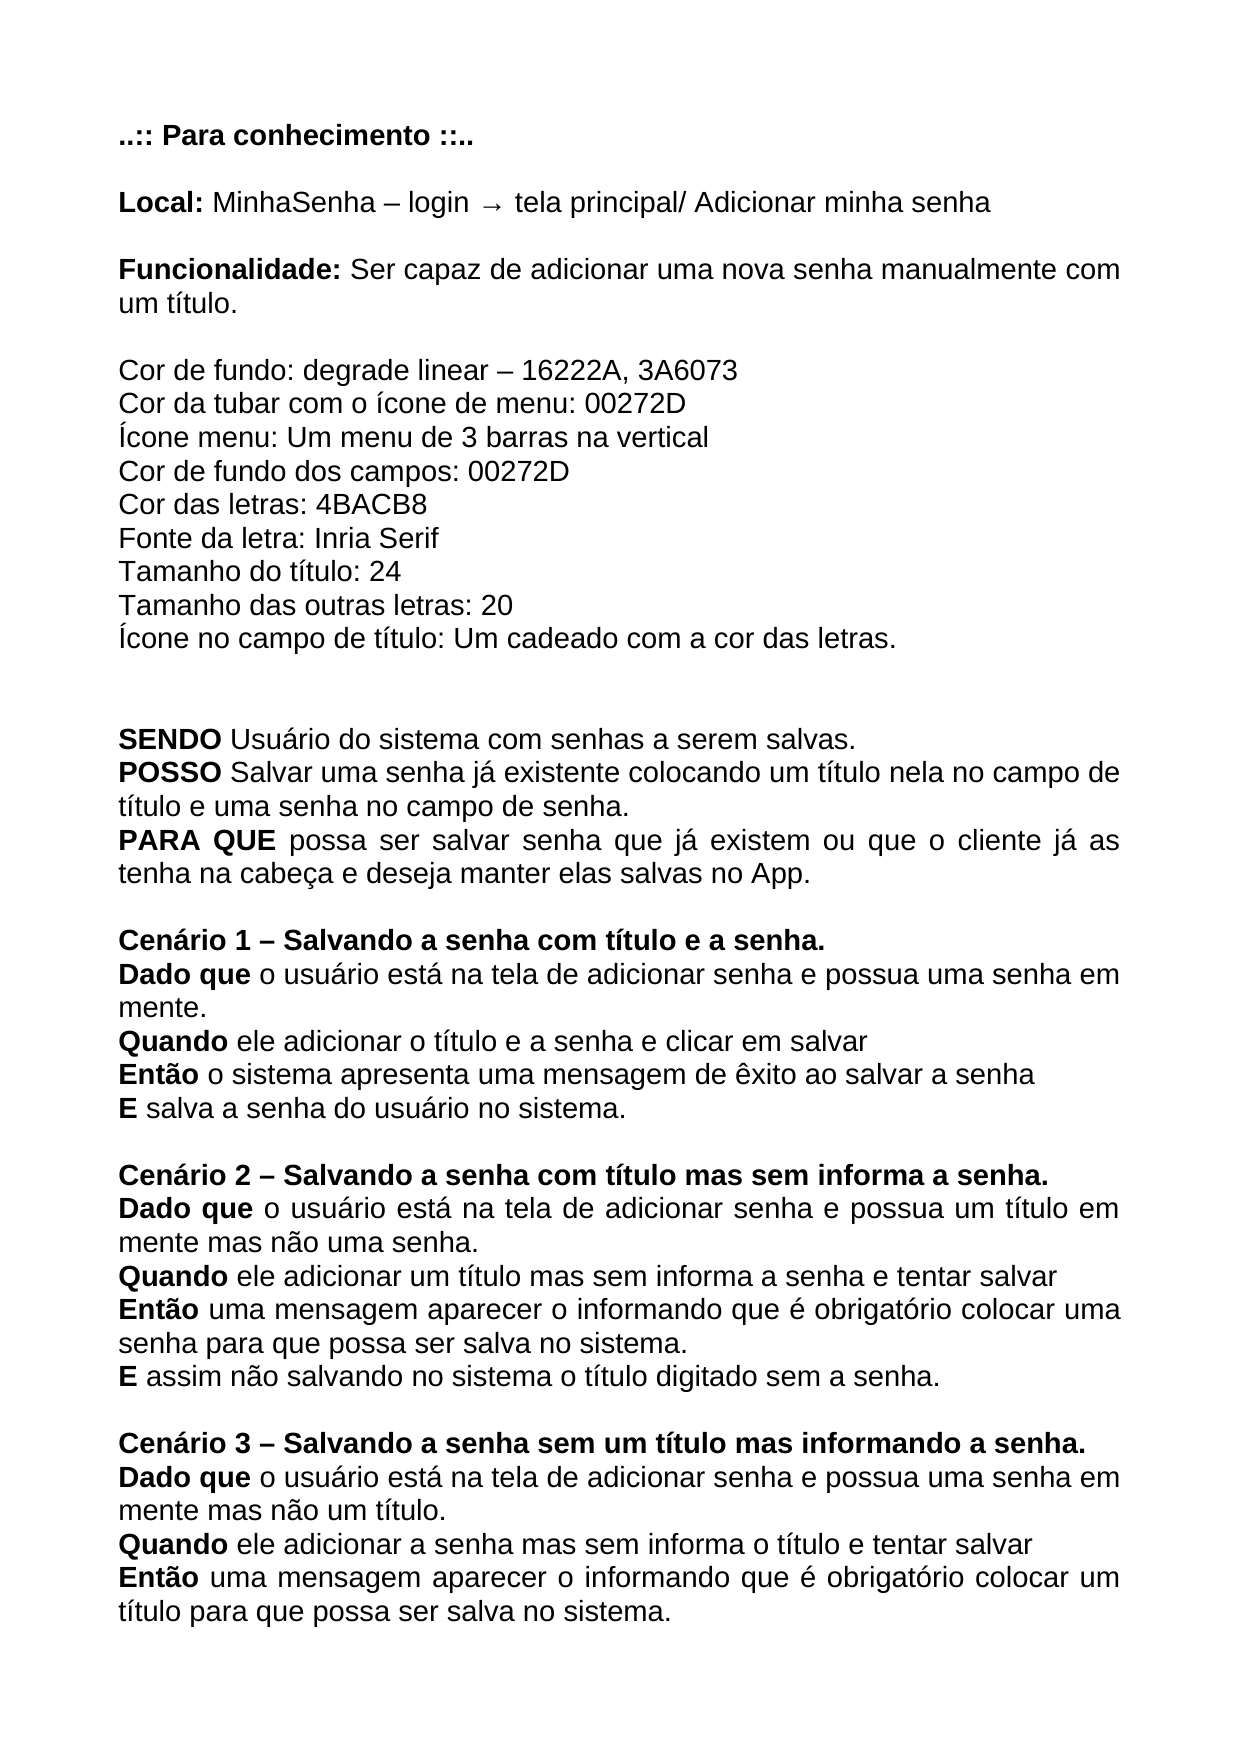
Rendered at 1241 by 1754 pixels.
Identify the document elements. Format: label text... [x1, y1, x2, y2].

text Quando ele adicionar a senha mas sem informa o título e tentar salvar [118, 1527, 1122, 1560]
text Ícone menu: Um menu de 3 barras na vertical [118, 420, 1122, 453]
text Tamanho das outras letras: 20 [118, 588, 1122, 621]
text Local: MinhaSenha – login → tela principal/ Adicionar minha senha [118, 185, 1122, 219]
text Fonte da letra: Inria Serif [118, 521, 1122, 554]
text Cenário 3 – Salvando a senha sem um título mas informando a senha. [118, 1426, 1122, 1460]
text Cenário 2 – Salvando a senha com título mas sem informa a senha. [118, 1158, 1122, 1191]
text POSSO Salvar uma senha já existente colocando um título nela no campo de título e uma senha no campo de senha. [118, 755, 1122, 822]
text Tamanho do título: 24 [118, 554, 1122, 588]
text E salva a senha do usuário no sistema. [118, 1091, 1122, 1124]
text PARA QUE possa ser salvar senha que já existem ou que o cliente já as tenha na cabeça e deseja manter elas salvas no App. [118, 822, 1122, 889]
text Então uma mensagem aparecer o informando que é obrigatório colocar uma senha para que possa ser salva no sistema. [118, 1292, 1122, 1359]
text Cor de fundo: degrade linear – 16222A, 3A6073 [118, 353, 1122, 386]
text Dado que o usuário está na tela de adicionar senha e possua uma senha em mente. [118, 957, 1122, 1024]
text Dado que o usuário está na tela de adicionar senha e possua uma senha em mente mas não um título. [118, 1460, 1122, 1527]
text SENDO Usuário do sistema com senhas a serem salvas. [118, 722, 1122, 755]
text ..:: Para conhecimento ::.. [118, 118, 1122, 152]
text Quando ele adicionar o título e a senha e clicar em salvar [118, 1024, 1122, 1057]
text Dado que o usuário está na tela de adicionar senha e possua um título em mente mas não uma senha. [118, 1191, 1122, 1258]
text Cor de fundo dos campos: 00272D [118, 453, 1122, 487]
text Funcionalidade: Ser capaz de adicionar uma nova senha manualmente com um título. [118, 252, 1122, 319]
text Cor das letras: 4BACB8 [118, 487, 1122, 521]
text E assim não salvando no sistema o título digitado sem a senha. [118, 1359, 1122, 1393]
text Cenário 1 – Salvando a senha com título e a senha. [118, 923, 1122, 957]
text Ícone no campo de título: Um cadeado com a cor das letras. [118, 621, 1122, 655]
text Então uma mensagem aparecer o informando que é obrigatório colocar um título para que possa ser salva no sistema. [118, 1560, 1122, 1627]
text Quando ele adicionar um título mas sem informa a senha e tentar salvar [118, 1258, 1122, 1292]
text Cor da tubar com o ícone de menu: 00272D [118, 386, 1122, 420]
text Então o sistema apresenta uma mensagem de êxito ao salvar a senha [118, 1057, 1122, 1091]
